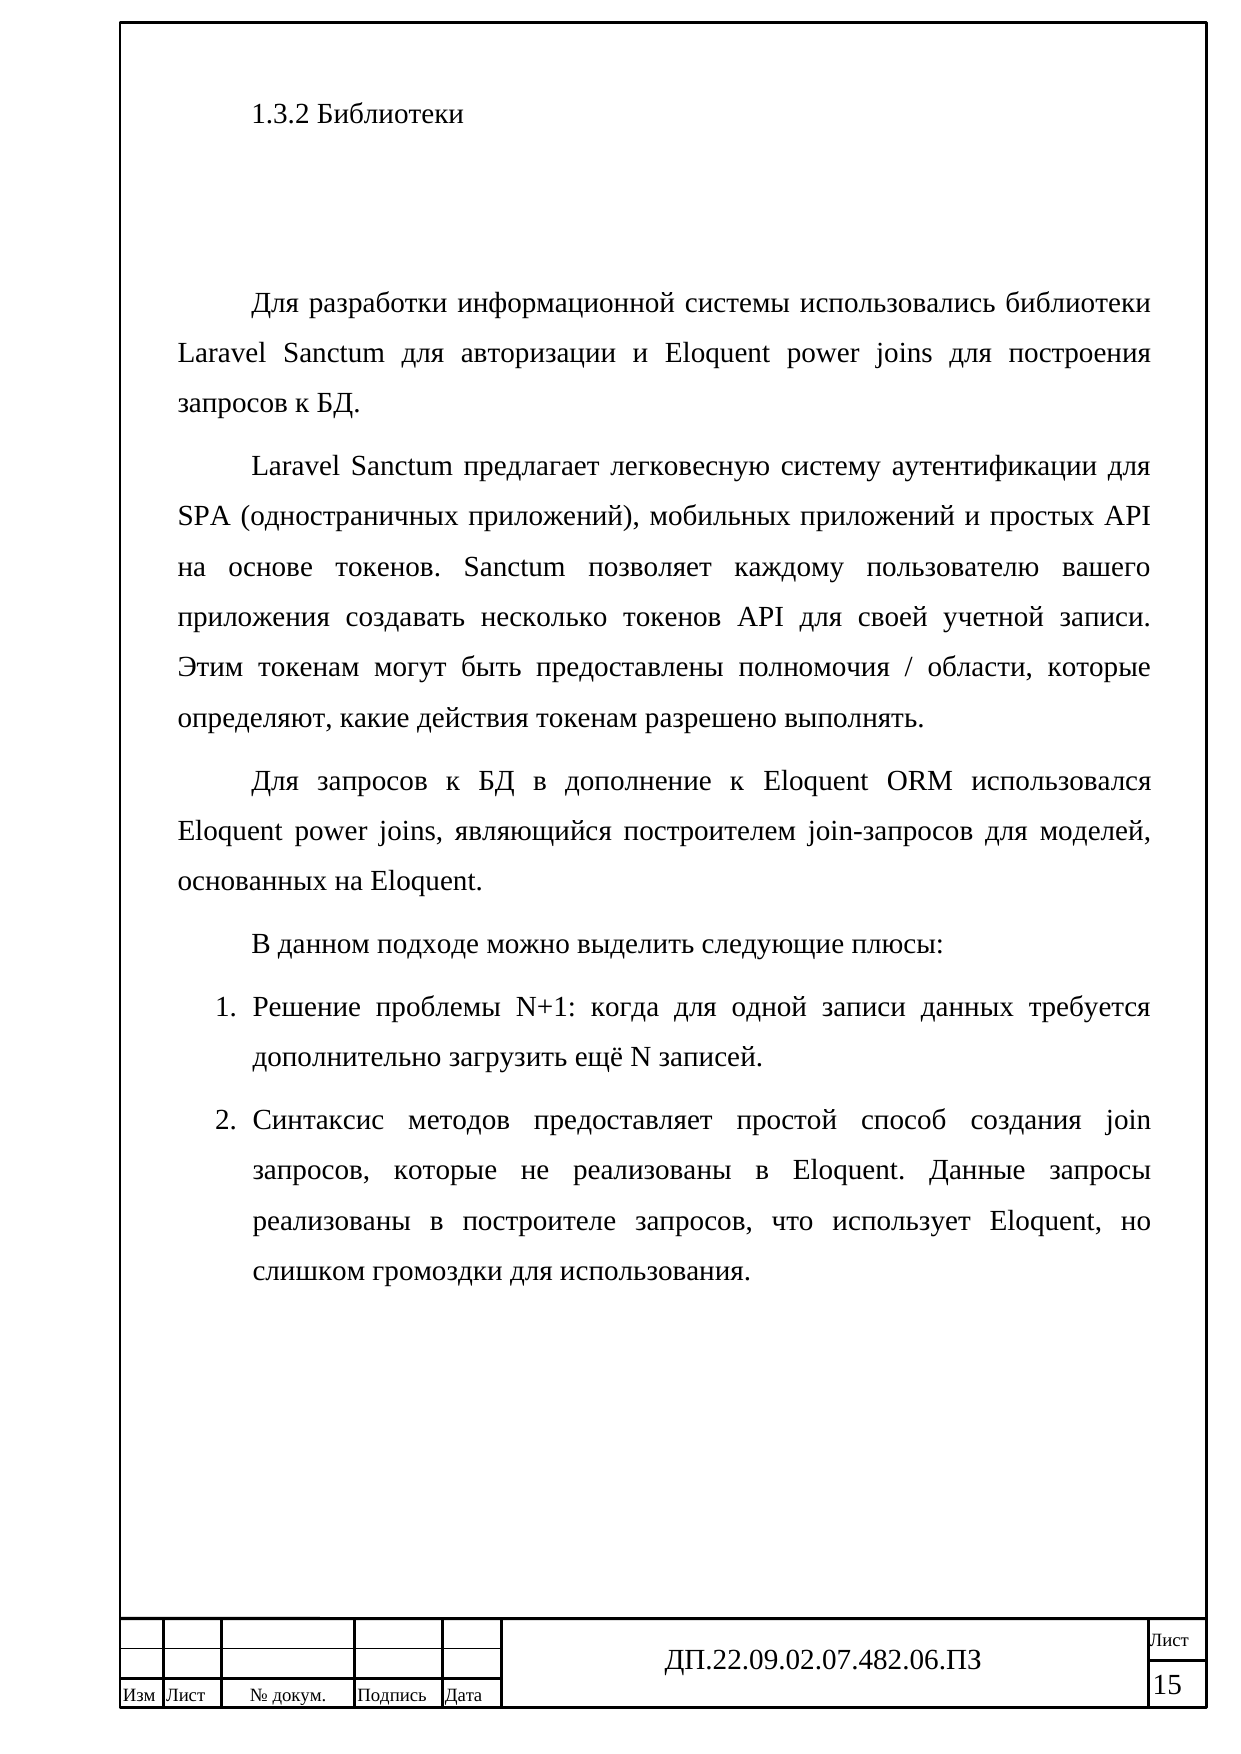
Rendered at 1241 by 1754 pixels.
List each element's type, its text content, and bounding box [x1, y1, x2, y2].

subtitle Библиотеки [251, 96, 1152, 130]
list Синтаксис методов предоставляет простой способ создания join запросов, которые не реализованы в Eloquent. Данные запросы реализованы в построителе запросов, что использует Eloquent, но слишком громоздки для использования. [215, 1102, 1152, 1286]
text Для запросов к БД в дополнение к Eloquent ORM использовался Eloquent power joins, являющийся построителем join-запросов для моделей, основанных на Eloquent. [177, 763, 1152, 897]
text Laravel Sanctum предлагает легковесную систему аутентификации для SPA (одностраничных приложений), мобильных приложений и простых API на основе токенов. Sanctum позволяет каждому пользователю вашего приложения создавать несколько токенов API для своей учетной записи. Этим токенам могут быть предоставлены полномочия / области, которые определяют, какие действия токенам разрешено выполнять. [177, 448, 1152, 733]
text Для разработки информационной системы использовались библиотеки Laravel Sanctum для авторизации и Eloquent power joins для построения запросов к БД. [177, 285, 1152, 419]
list Решение проблемы N+1: когда для одной записи данных требуется дополнительно загрузить ещё N записей. [215, 989, 1152, 1073]
text В данном подходе можно выделить следующие плюсы: [177, 926, 1152, 959]
